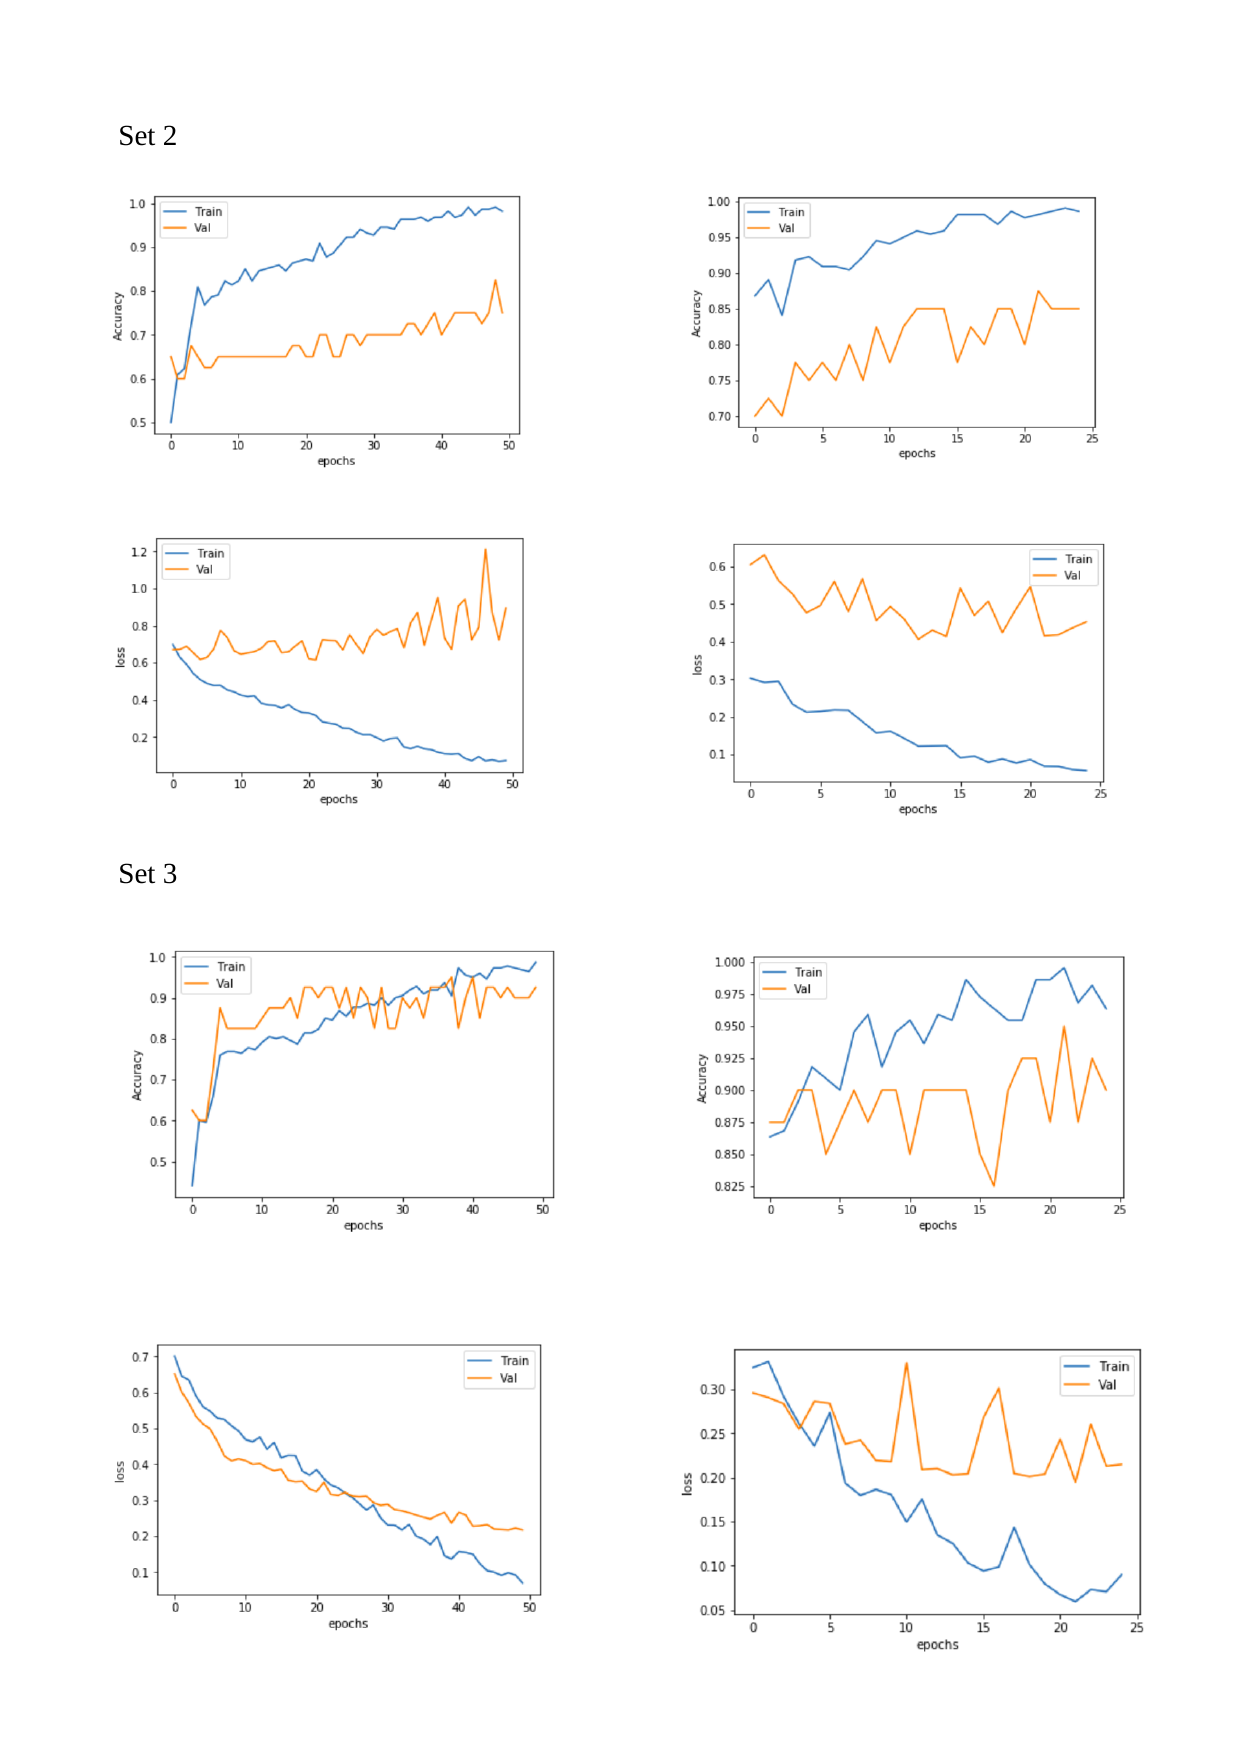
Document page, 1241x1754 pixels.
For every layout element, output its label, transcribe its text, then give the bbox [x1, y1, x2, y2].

picture [101, 523, 545, 811]
picture [675, 528, 1130, 830]
text Set 2 [118, 118, 1122, 152]
text Set 3 [118, 856, 1122, 889]
picture [669, 1335, 1161, 1655]
picture [115, 933, 570, 1237]
picture [677, 185, 1118, 472]
picture [95, 180, 544, 477]
picture [691, 940, 1148, 1250]
picture [95, 1333, 574, 1647]
